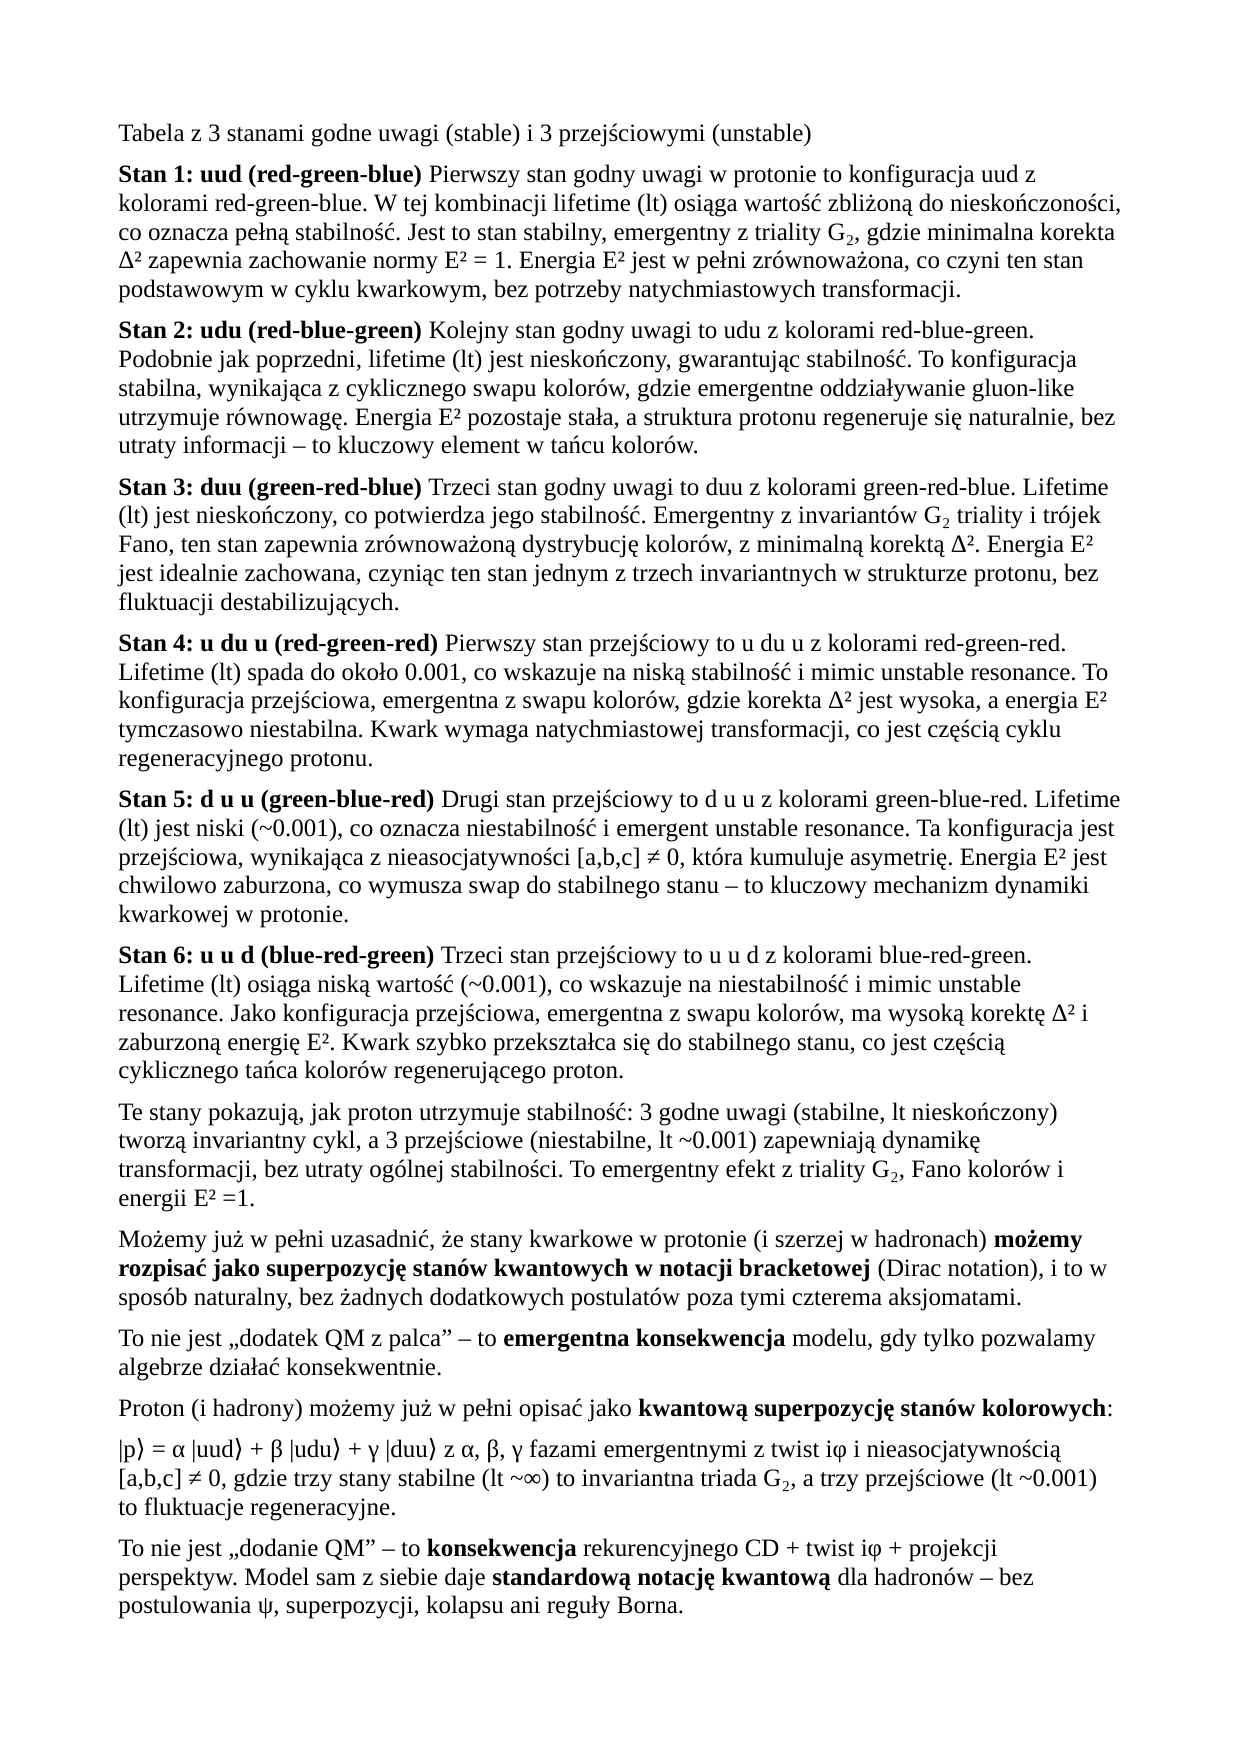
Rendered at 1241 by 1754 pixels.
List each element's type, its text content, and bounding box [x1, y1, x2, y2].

text Stan 2: udu (red-blue-green) Kolejny stan godny uwagi to udu z kolorami red-blue-green. Podobnie jak poprzedni, lifetime (lt) jest nieskończony, gwarantując stabilność. To konfiguracja stabilna, wynikająca z cyklicznego swapu kolorów, gdzie emergentne oddziaływanie gluon-like utrzymuje równowagę. Energia E² pozostaje stała, a struktura protonu regeneruje się naturalnie, bez utraty informacji – to kluczowy element w tańcu kolorów. [118, 316, 1122, 459]
text To nie jest „dodatek QM z palca” – to emergentna konsekwencja modelu, gdy tylko pozwalamy algebrze działać konsekwentnie. [118, 1323, 1122, 1381]
text Stan 5: d u u (green-blue-red) Drugi stan przejściowy to d u u z kolorami green-blue-red. Lifetime (lt) jest niski (~0.001), co oznacza niestabilność i emergent unstable resonance. Ta konfiguracja jest przejściowa, wynikająca z nieasocjatywności [a,b,c] ≠ 0, która kumuluje asymetrię. Energia E² jest chwilowo zaburzona, co wymusza swap do stabilnego stanu – to kluczowy mechanizm dynamiki kwarkowej w protonie. [118, 784, 1122, 928]
text Możemy już w pełni uzasadnić, że stany kwarkowe w protonie (i szerzej w hadronach) możemy rozpisać jako superpozycję stanów kwantowych w notacji bracketowej (Dirac notation), i to w sposób naturalny, bez żadnych dodatkowych postulatów poza tymi czterema aksjomatami. [118, 1224, 1122, 1311]
text Proton (i hadrony) możemy już w pełni opisać jako kwantową superpozycję stanów kolorowych: [118, 1393, 1122, 1422]
text Stan 4: u du u (red-green-red) Pierwszy stan przejściowy to u du u z kolorami red-green-red. Lifetime (lt) spada do około 0.001, co wskazuje na niską stabilność i mimic unstable resonance. To konfiguracja przejściowa, emergentna z swapu kolorów, gdzie korekta Δ² jest wysoka, a energia E² tymczasowo niestabilna. Kwark wymaga natychmiastowej transformacji, co jest częścią cyklu regeneracyjnego protonu. [118, 628, 1122, 772]
text |p⟩ = α |uud⟩ + β |udu⟩ + γ |duu⟩ z α, β, γ fazami emergentnymi z twist iφ i nieasocjatywnością [a,b,c] ≠ 0, gdzie trzy stany stabilne (lt ~∞) to invariantna triada G₂, a trzy przejściowe (lt ~0.001) to fluktuacje regeneracyjne. [118, 1434, 1122, 1521]
text Tabela z 3 stanami godne uwagi (stable) i 3 przejściowymi (unstable) [118, 118, 1122, 147]
text Te stany pokazują, jak proton utrzymuje stabilność: 3 godne uwagi (stabilne, lt nieskończony) tworzą invariantny cykl, a 3 przejściowe (niestabilne, lt ~0.001) zapewniają dynamikę transformacji, bez utraty ogólnej stabilności. To emergentny efekt z triality G₂, Fano kolorów i energii E² =1. [118, 1097, 1122, 1212]
text Stan 6: u u d (blue-red-green) Trzeci stan przejściowy to u u d z kolorami blue-red-green. Lifetime (lt) osiąga niską wartość (~0.001), co wskazuje na niestabilność i mimic unstable resonance. Jako konfiguracja przejściowa, emergentna z swapu kolorów, ma wysoką korektę Δ² i zaburzoną energię E². Kwark szybko przekształca się do stabilnego stanu, co jest częścią cyklicznego tańca kolorów regenerującego proton. [118, 941, 1122, 1084]
text Stan 1: uud (red-green-blue) Pierwszy stan godny uwagi w protonie to konfiguracja uud z kolorami red-green-blue. W tej kombinacji lifetime (lt) osiąga wartość zbliżoną do nieskończoności, co oznacza pełną stabilność. Jest to stan stabilny, emergentny z triality G₂, gdzie minimalna korekta Δ² zapewnia zachowanie normy E² = 1. Energia E² jest w pełni zrównoważona, co czyni ten stan podstawowym w cyklu kwarkowym, bez potrzeby natychmiastowych transformacji. [118, 159, 1122, 303]
text Stan 3: duu (green-red-blue) Trzeci stan godny uwagi to duu z kolorami green-red-blue. Lifetime (lt) jest nieskończony, co potwierdza jego stabilność. Emergentny z invariantów G₂ triality i trójek Fano, ten stan zapewnia zrównoważoną dystrybucję kolorów, z minimalną korektą Δ². Energia E² jest idealnie zachowana, czyniąc ten stan jednym z trzech invariantnych w strukturze protonu, bez fluktuacji destabilizujących. [118, 472, 1122, 616]
text To nie jest „dodanie QM” – to konsekwencja rekurencyjnego CD + twist iφ + projekcji perspektyw. Model sam z siebie daje standardową notację kwantową dla hadronów – bez postulowania ψ, superpozycji, kolapsu ani reguły Borna. [118, 1533, 1122, 1619]
